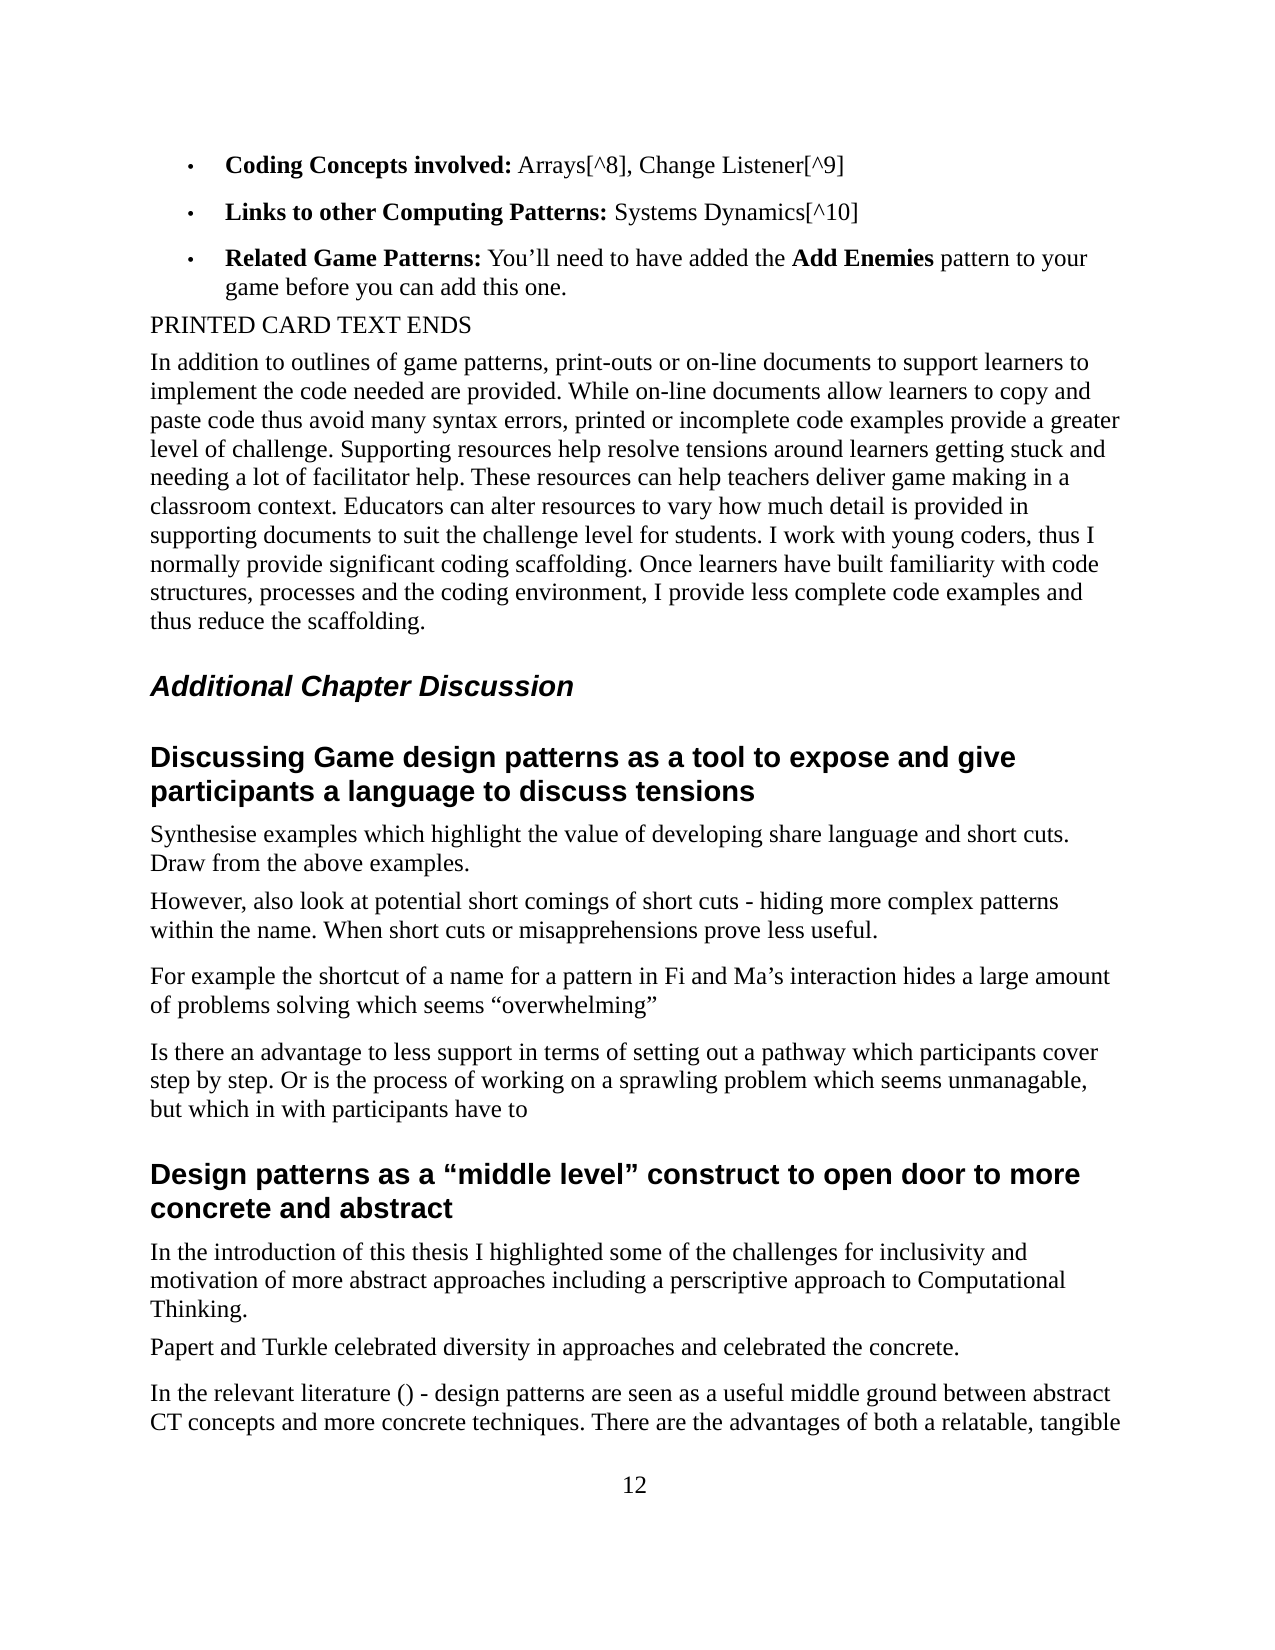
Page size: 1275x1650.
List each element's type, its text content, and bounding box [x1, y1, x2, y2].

list Related Game Patterns: You’ll need to have added the Add Enemies pattern to your game before you can add this one. [187, 243, 1125, 301]
list Coding Concepts involved: Arrays[^8], Change Listener[^9] [187, 150, 1125, 179]
subtitle Discussing Game design patterns as a tool to expose and give participants a language to discuss tensions [150, 740, 1125, 807]
text In addition to outlines of game patterns, print-outs or on-line documents to support learners to implement the code needed are provided. While on-line documents allow learners to copy and paste code thus avoid many syntax errors, printed or incomplete code examples provide a greater level of challenge. Supporting resources help resolve tensions around learners getting stuck and needing a lot of facilitator help. These resources can help teachers deliver game making in a classroom context. Educators can alter resources to vary how much detail is provided in supporting documents to suit the challenge level for students. I work with young coders, thus I normally provide significant coding scaffolding. Once learners have built familiarity with code structures, processes and the coding environment, I provide less complete code examples and thus reduce the scaffolding. [150, 347, 1125, 635]
text Is there an advantage to less support in terms of setting out a pathway which participants cover step by step. Or is the process of working on a sprawling problem which seems unmanagable, but which in with participants have to [150, 1037, 1125, 1123]
subtitle Additional Chapter Discussion [150, 669, 1125, 702]
text In the introduction of this thesis I highlighted some of the challenges for inclusivity and motivation of more abstract approaches including a perscriptive approach to Computational Thinking. [150, 1237, 1125, 1323]
text Papert and Turkle celebrated diversity in approaches and celebrated the concrete. [150, 1332, 1125, 1361]
subtitle Design patterns as a “middle level” construct to open door to more concrete and abstract [150, 1157, 1125, 1224]
text In the relevant literature () - design patterns are seen as a useful middle ground between abstract CT concepts and more concrete techniques. There are the advantages of both a relatable, tangible [150, 1378, 1125, 1436]
list Links to other Computing Patterns: Systems Dynamics[^10] [187, 197, 1125, 225]
text For example the shortcut of a name for a pattern in Fi and Ma’s interaction hides a large amount of problems solving which seems “overwhelming” [150, 961, 1125, 1019]
text PRINTED CARD TEXT ENDS [150, 310, 1125, 338]
text Synthesise examples which highlight the value of developing share language and short cuts. Draw from the above examples. [150, 819, 1125, 877]
text However, also look at potential short comings of short cuts - hiding more complex patterns within the name. When short cuts or misapprehensions prove less useful. [150, 886, 1125, 943]
